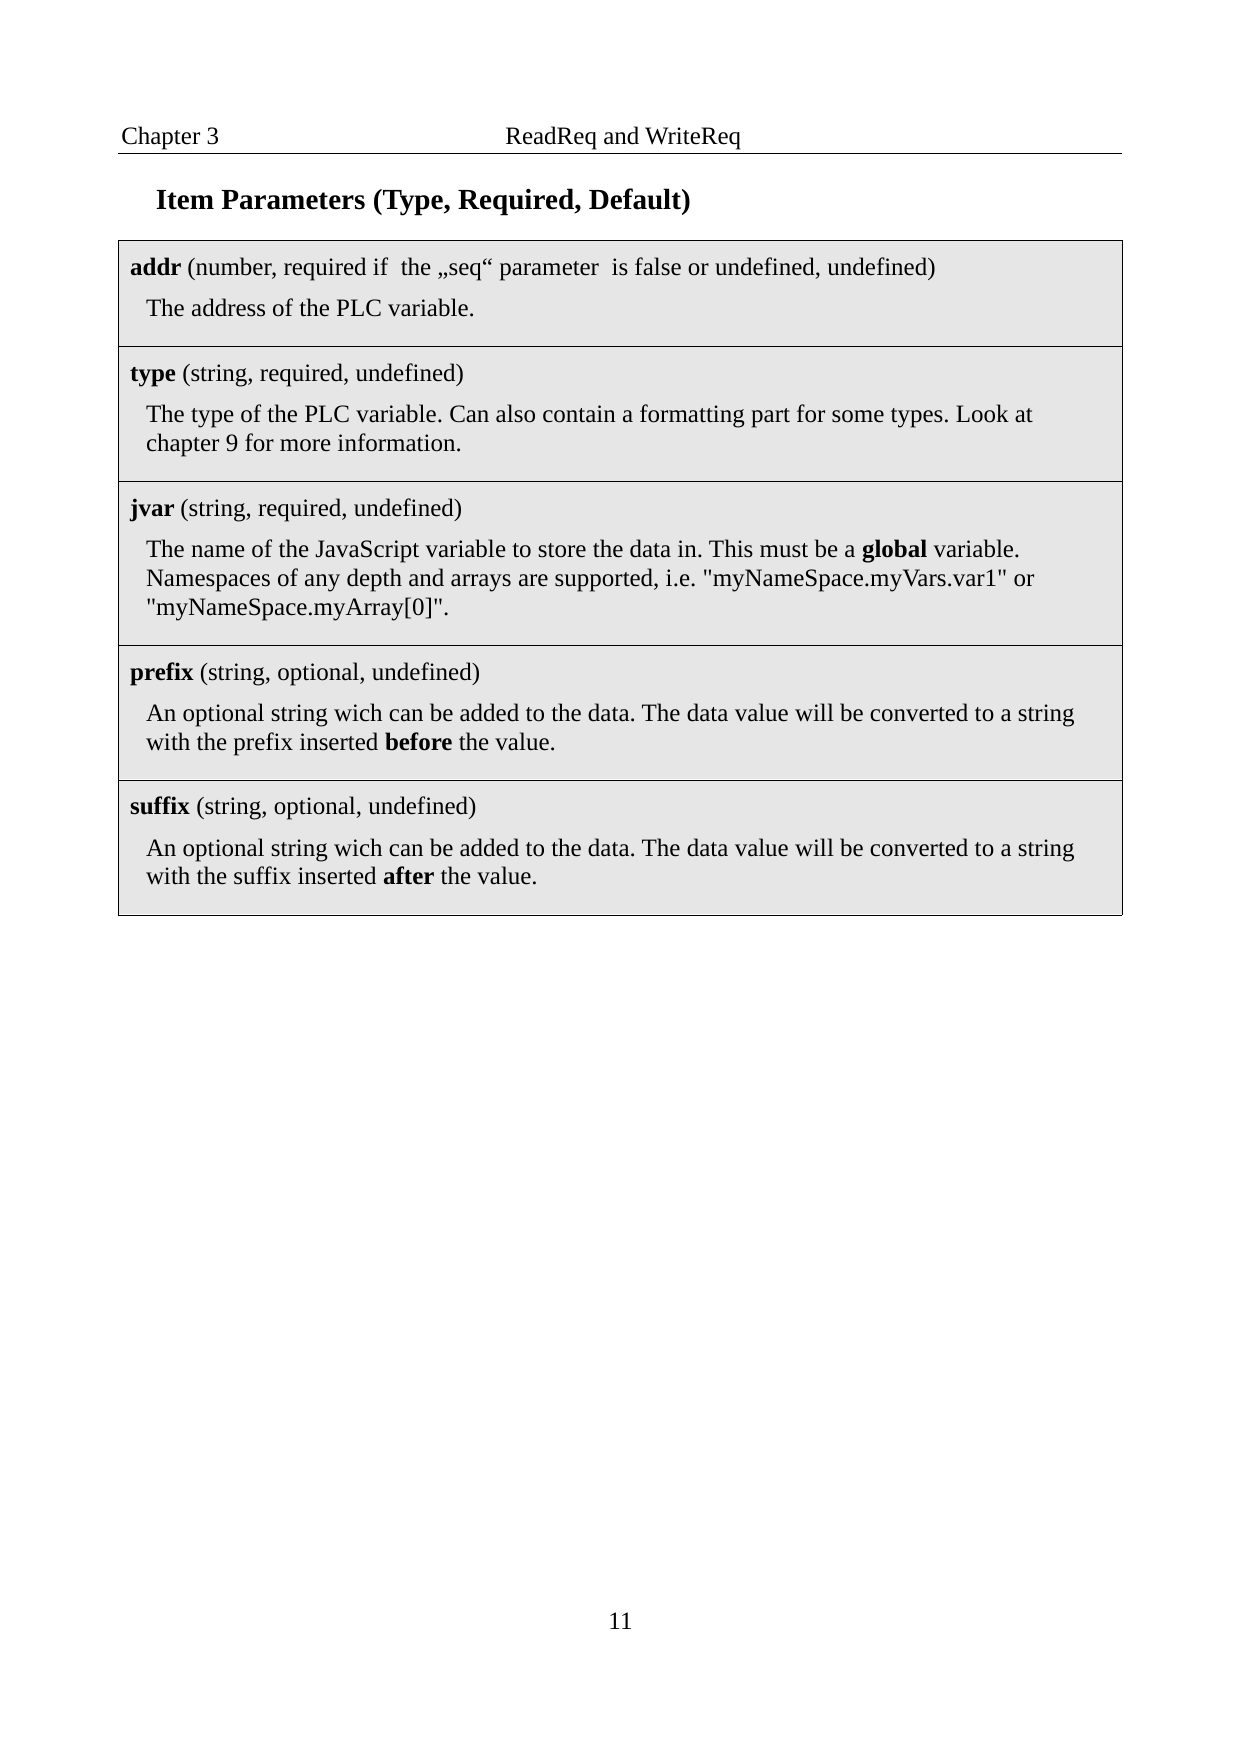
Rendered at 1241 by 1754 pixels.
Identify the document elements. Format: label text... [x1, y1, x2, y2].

subtitle Item Parameters (Type, Required, Default) [156, 182, 1122, 216]
table_header addr (number, required if the „seq“ parameter is false or undefined, undefined) The address of the PLC variable. [119, 241, 1122, 346]
table_cell type (string, required, undefined) The type of the PLC variable. Can also contain a formatting part for some types. Look at chapter 9 for more information. [119, 347, 1122, 481]
table_cell suffix (string, optional, undefined) An optional string wich can be added to the data. The data value will be converted to a string with the suffix inserted after the value. [119, 781, 1122, 914]
table_cell jvar (string, required, undefined) The name of the JavaScript variable to store the data in. This must be a global variable. Namespaces of any depth and arrays are supported, i.e. "myNameSpace.myVars.var1" or "myNameSpace.myArray[0]". [119, 482, 1122, 645]
table_cell prefix (string, optional, undefined) An optional string wich can be added to the data. The data value will be converted to a string with the prefix inserted before the value. [119, 646, 1122, 779]
